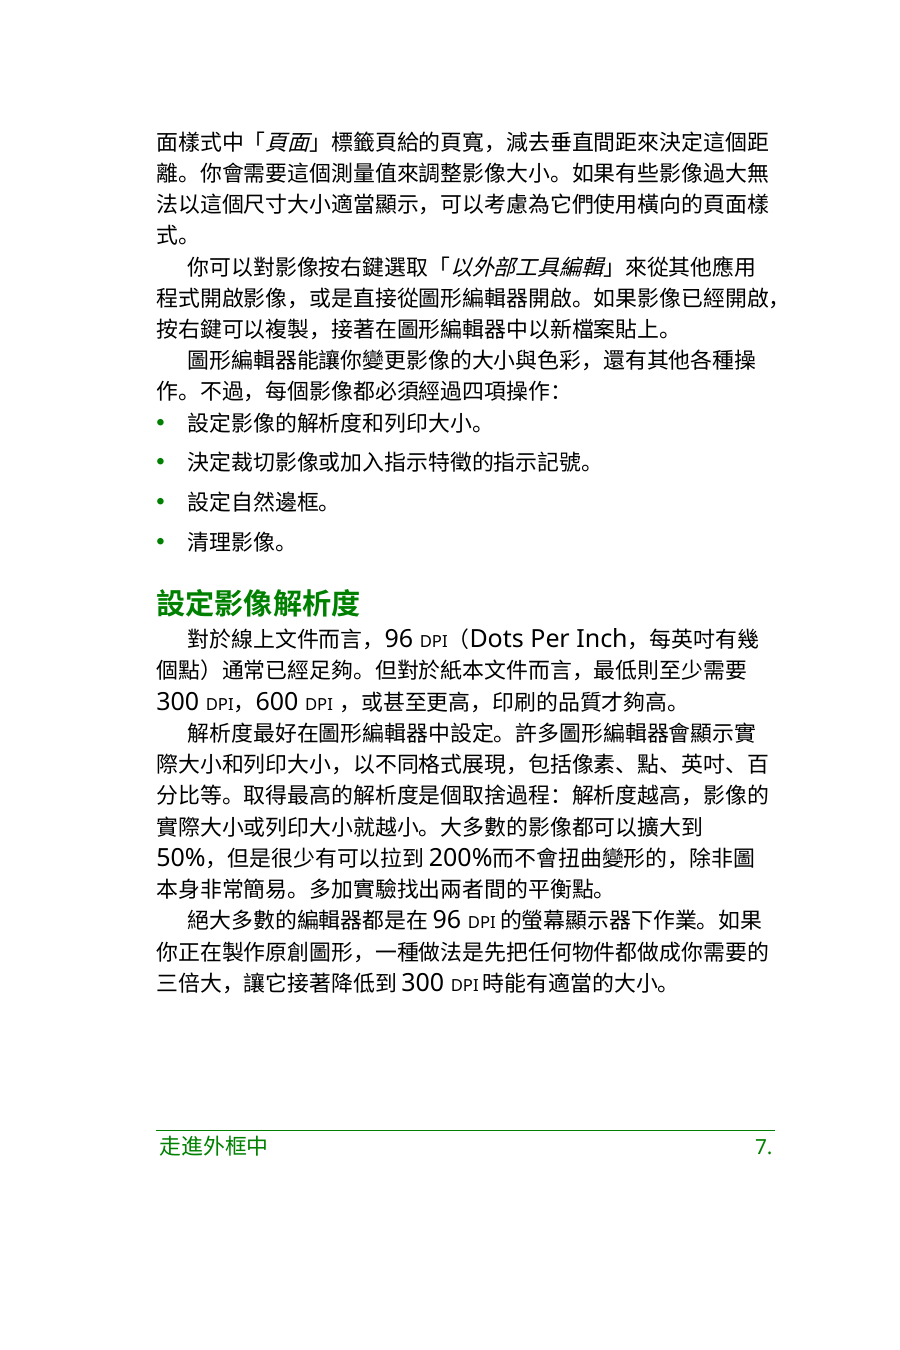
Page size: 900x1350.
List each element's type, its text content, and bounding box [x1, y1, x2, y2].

list 決定裁切影像或加入指示特徵的指示記號。 [156, 446, 775, 477]
text 你可以對影像按右鍵選取「以外部工具編輯」來從其他應用程式開啟影像，或是直接從圖形編輯器開啟。如果影像已經開啟，按右鍵可以複製，接著在圖形編輯器中以新檔案貼上。 [156, 250, 775, 344]
text 對於線上文件而言，96 dpi（Dots Per Inch，每英吋有幾個點）通常已經足夠。但對於紙本文件而言，最低則至少需要300 dpi，600 dpi ，或甚至更高，印刷的品質才夠高。 [156, 622, 775, 716]
text 絕大多數的編輯器都是在96 dpi的螢幕顯示器下作業。如果你正在製作原創圖形，一種做法是先把任何物件都做成你需要的三倍大，讓它接著降低到300 dpi時能有適當的大小。 [156, 904, 775, 997]
text 面樣式中「頁面」標籤頁給的頁寬，減去垂直間距來決定這個距離。你會需要這個測量值來調整影像大小。如果有些影像過大無法以這個尺寸大小適當顯示，可以考慮為它們使用橫向的頁面樣式。 [156, 125, 775, 250]
subtitle 設定影像解析度 [156, 580, 775, 622]
list 設定影像的解析度和列印大小。 [156, 406, 775, 437]
list 清理影像。 [156, 525, 775, 556]
text 解析度最好在圖形編輯器中設定。許多圖形編輯器會顯示實際大小和列印大小，以不同格式展現，包括像素、點、英吋、百分比等。取得最高的解析度是個取捨過程：解析度越高，影像的實際大小或列印大小就越小。大多數的影像都可以擴大到50%，但是很少有可以拉到200%而不會扭曲變形的，除非圖本身非常簡易。多加實驗找出兩者間的平衡點。 [156, 716, 775, 904]
list 設定自然邊框。 [156, 485, 775, 517]
text 圖形編輯器能讓你變更影像的大小與色彩，還有其他各種操作。不過，每個影像都必須經過四項操作： [156, 344, 775, 406]
